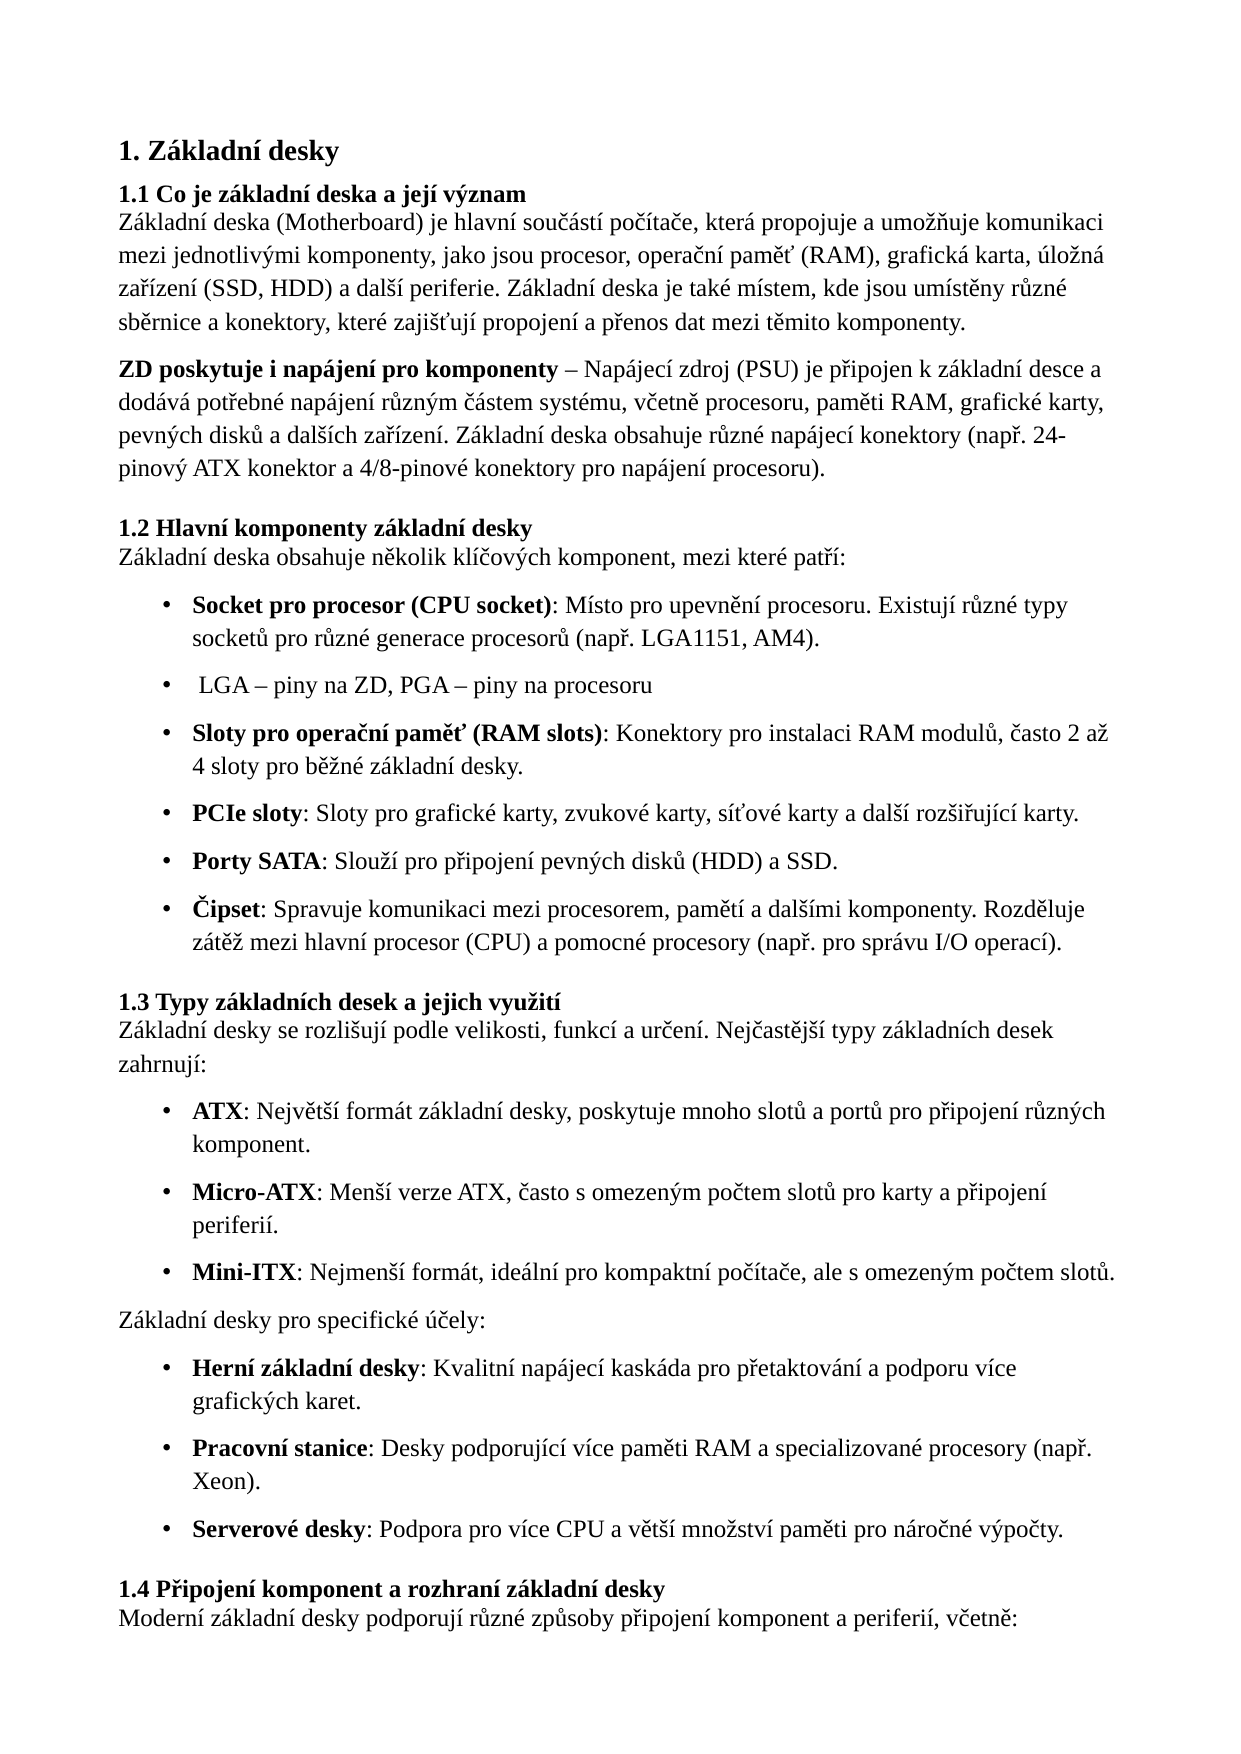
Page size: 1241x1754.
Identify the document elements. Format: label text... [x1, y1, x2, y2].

subtitle 1.3 Typy základních desek a jejich využití [118, 987, 1122, 1016]
list PCIe sloty: Sloty pro grafické karty, zvukové karty, síťové karty a další rozšiřující karty. [162, 798, 1122, 827]
text Základní deska obsahuje několik klíčových komponent, mezi které patří: [118, 542, 1122, 571]
list Porty SATA: Slouží pro připojení pevných disků (HDD) a SSD. [162, 846, 1122, 875]
list ATX: Největší formát základní desky, poskytuje mnoho slotů a portů pro připojení různých komponent. [162, 1096, 1122, 1158]
text Moderní základní desky podporují různé způsoby připojení komponent a periferií, včetně: [118, 1603, 1122, 1632]
subtitle 1.4 Připojení komponent a rozhraní základní desky [118, 1574, 1122, 1603]
list LGA – piny na ZD, PGA – piny na procesoru [162, 670, 1122, 699]
list Serverové desky: Podpora pro více CPU a větší množství paměti pro náročné výpočty. [162, 1514, 1122, 1543]
text ZD poskytuje i napájení pro komponenty – Napájecí zdroj (PSU) je připojen k základní desce a dodává potřebné napájení různým částem systému, včetně procesoru, paměti RAM, grafické karty, pevných disků a dalších zařízení. Základní deska obsahuje různé napájecí konektory (např. 24-pinový ATX konektor a 4/8-pinové konektory pro napájení procesoru). [118, 354, 1122, 482]
list Mini-ITX: Nejmenší formát, ideální pro kompaktní počítače, ale s omezeným počtem slotů. [162, 1257, 1122, 1286]
list Micro-ATX: Menší verze ATX, často s omezeným počtem slotů pro karty a připojení periferií. [162, 1177, 1122, 1239]
text Základní desky se rozlišují podle velikosti, funkcí a určení. Nejčastější typy základních desek zahrnují: [118, 1016, 1122, 1077]
list Sloty pro operační paměť (RAM slots): Konektory pro instalaci RAM modulů, často 2 až 4 sloty pro běžné základní desky. [162, 718, 1122, 780]
subtitle 1. Základní desky [118, 133, 1122, 166]
list Herní základní desky: Kvalitní napájecí kaskáda pro přetaktování a podporu více grafických karet. [162, 1353, 1122, 1414]
list Socket pro procesor (CPU socket): Místo pro upevnění procesoru. Existují různé typy socketů pro různé generace procesorů (např. LGA1151, AM4). [162, 590, 1122, 651]
list Čipset: Spravuje komunikaci mezi procesorem, pamětí a dalšími komponenty. Rozděluje zátěž mezi hlavní procesor (CPU) a pomocné procesory (např. pro správu I/O operací). [162, 894, 1122, 956]
text Základní deska (Motherboard) je hlavní součástí počítače, která propojuje a umožňuje komunikaci mezi jednotlivými komponenty, jako jsou procesor, operační paměť (RAM), grafická karta, úložná zařízení (SSD, HDD) a další periferie. Základní deska je také místem, kde jsou umístěny různé sběrnice a konektory, které zajišťují propojení a přenos dat mezi těmito komponenty. [118, 207, 1122, 335]
text Základní desky pro specifické účely: [118, 1305, 1122, 1334]
subtitle 1.2 Hlavní komponenty základní desky [118, 513, 1122, 542]
subtitle 1.1 Co je základní deska a její význam [118, 179, 1122, 207]
list Pracovní stanice: Desky podporující více paměti RAM a specializované procesory (např. Xeon). [162, 1433, 1122, 1495]
